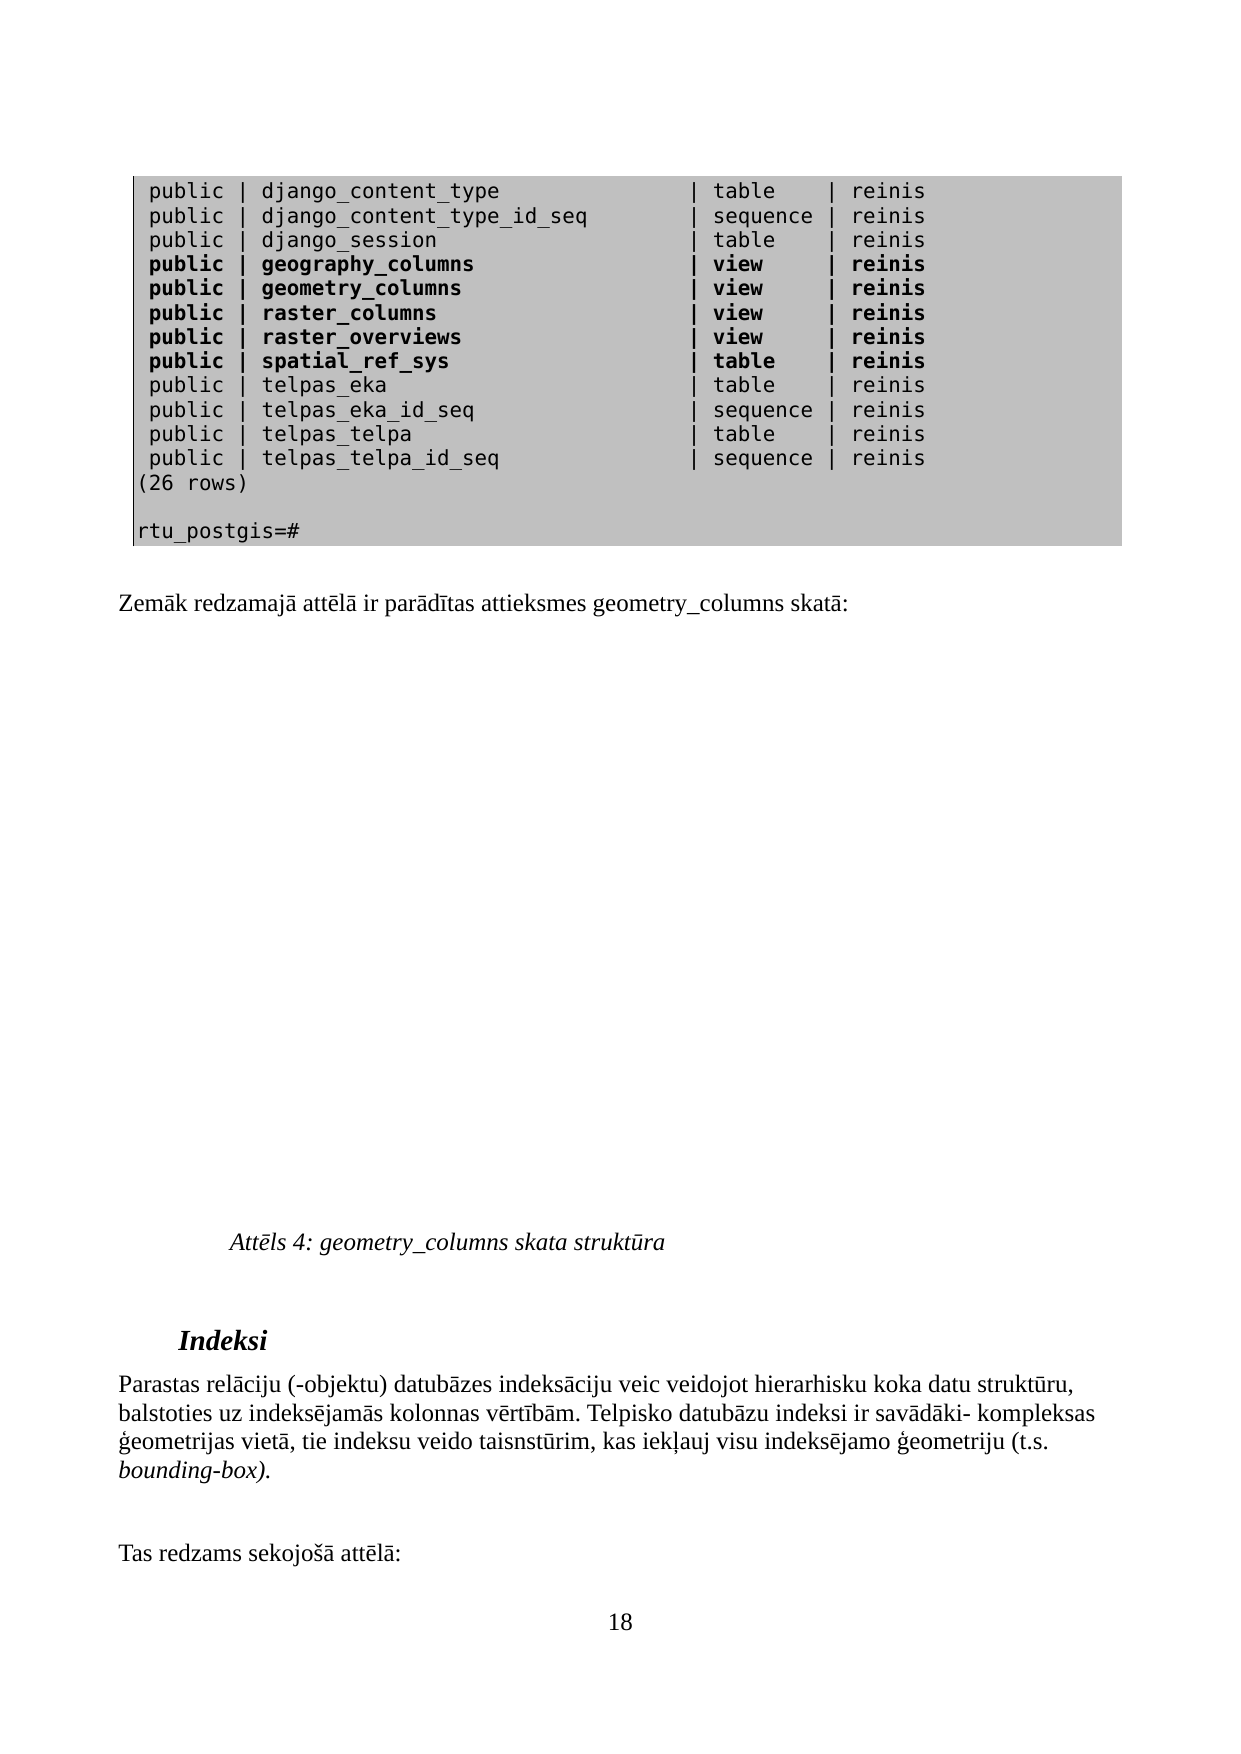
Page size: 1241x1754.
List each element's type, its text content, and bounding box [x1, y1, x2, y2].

text Tas redzams sekojošā attēlā: [118, 1538, 1122, 1567]
text public | raster_columns | view | reinis [134, 301, 1122, 325]
text Parastas relāciju (-objektu) datubāzes indeksāciju veic veidojot hierarhisku koka datu struktūru, balstoties uz indeksējamās kolonnas vērtībām. Telpisko datubāzu indeksi ir savādāki- kompleksas ģeometrijas vietā, tie indeksu veido taisnstūrim, kas iekļauj visu indeksējamo ģeometriju (t.s. bounding-box). [118, 1369, 1122, 1484]
text Attēls 4: geometry_columns skata struktūra [229, 641, 1011, 1256]
text public | django_content_type_id_seq | sequence | reinis [134, 204, 1122, 228]
text public | django_content_type | table | reinis [134, 176, 1122, 204]
text rtu_postgis=# [134, 519, 1122, 546]
text public | spatial_ref_sys | table | reinis [134, 349, 1122, 373]
text public | telpas_telpa_id_seq | sequence | reinis [134, 446, 1122, 471]
text public | raster_overviews | view | reinis [134, 325, 1122, 349]
text (26 rows) [134, 471, 1122, 495]
text public | django_session | table | reinis [134, 228, 1122, 252]
text public | geography_columns | view | reinis [134, 252, 1122, 276]
text public | telpas_eka_id_seq | sequence | reinis [134, 398, 1122, 422]
text public | telpas_telpa | table | reinis [134, 422, 1122, 446]
subtitle Indeksi [118, 1323, 1122, 1356]
text Zemāk redzamajā attēlā ir parādītas attieksmes geometry_columns skatā: [118, 588, 1122, 616]
text public | telpas_eka | table | reinis [134, 373, 1122, 398]
text public | geometry_columns | view | reinis [134, 276, 1122, 301]
